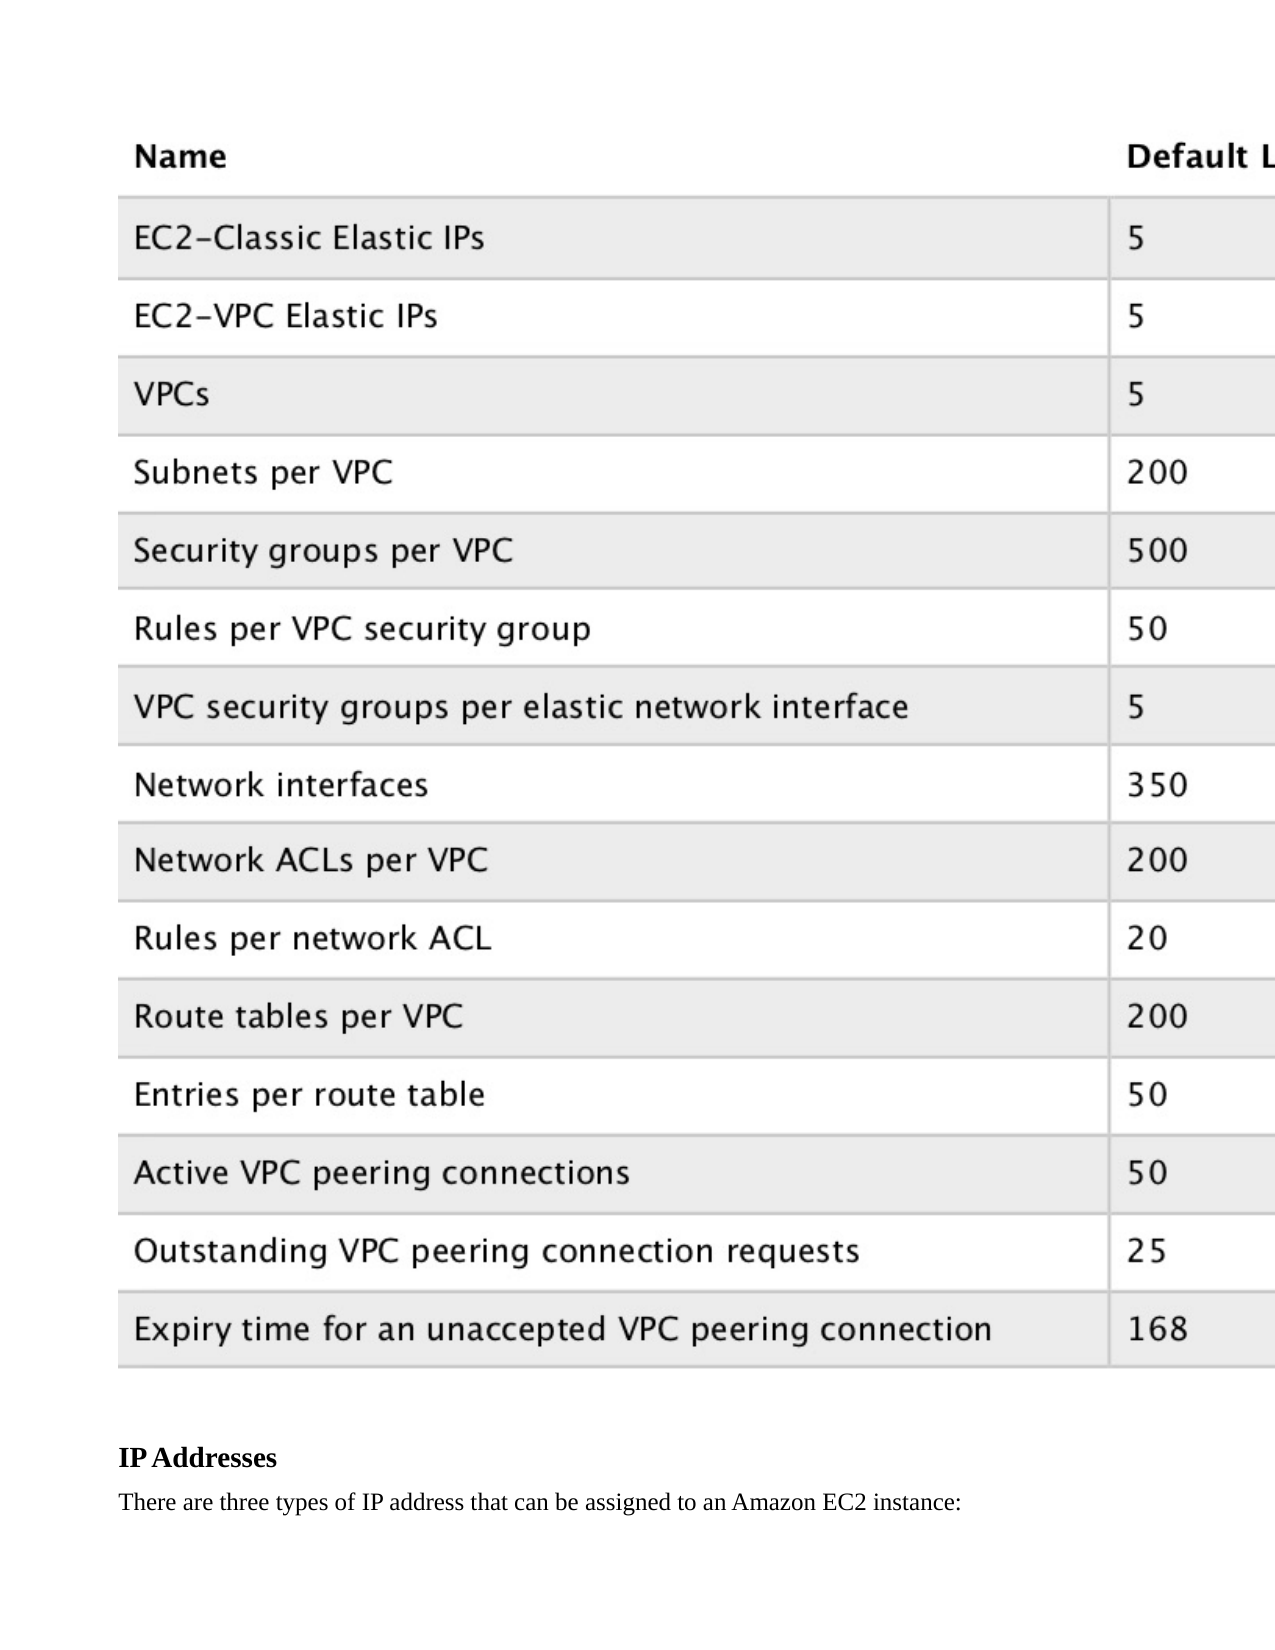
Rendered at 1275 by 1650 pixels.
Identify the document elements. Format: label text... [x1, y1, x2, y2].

text There are three types of IP address that can be assigned to an Amazon EC2 instance: [118, 1487, 1157, 1515]
picture [118, 118, 1275, 1414]
subtitle IP Addresses [118, 1441, 1157, 1474]
